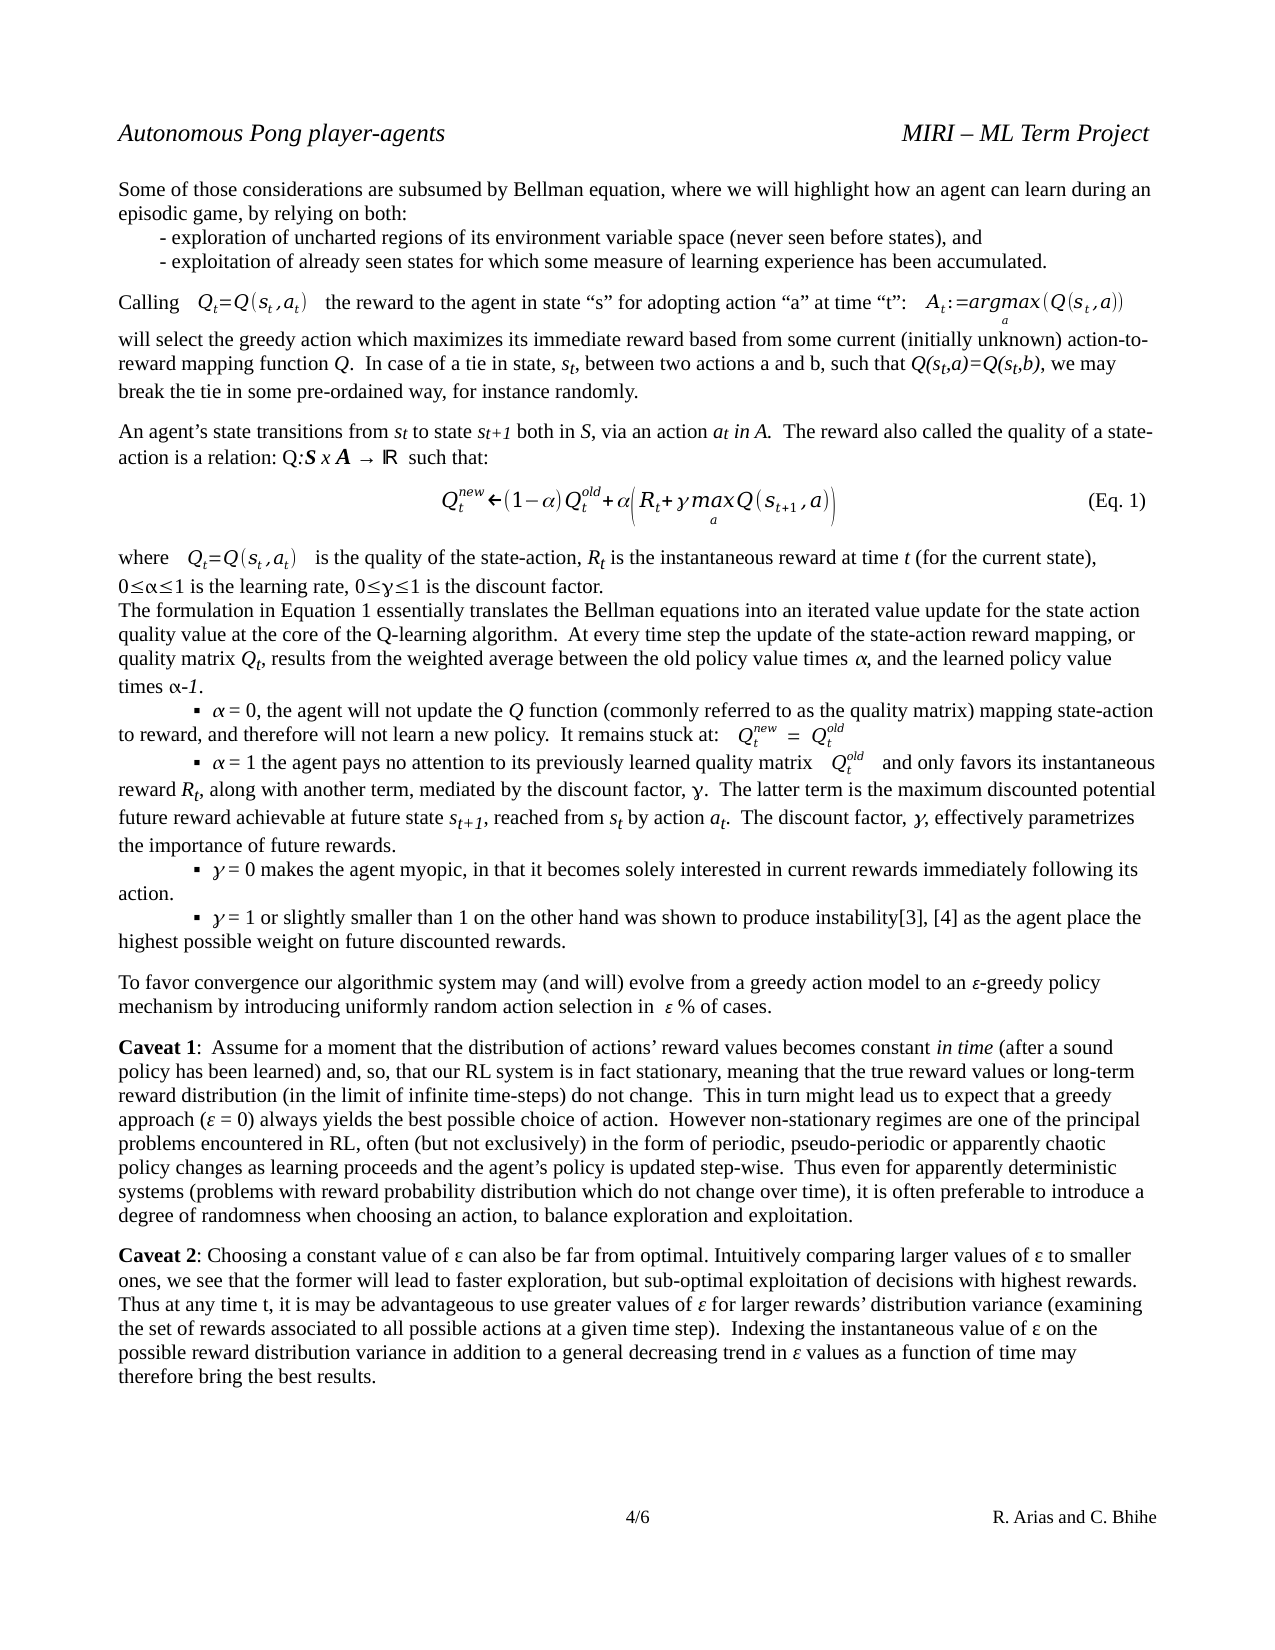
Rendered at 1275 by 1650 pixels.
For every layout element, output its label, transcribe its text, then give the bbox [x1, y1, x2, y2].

text To favor convergence our algorithmic system may (and will) evolve from a greedy action model to an ε-greedy policy mechanism by introducing uniformly random action selection in ε % of cases. [118, 970, 1157, 1018]
text Some of those considerations are subsumed by Bellman equation, where we will highlight how an agent can learn during an episodic game, by relying on both: - exploration of uncharted regions of its environment variable space (never seen before states), and - exploitation of already seen states for which some measure of learning experience has been accumulated. [118, 177, 1157, 273]
text whereis the quality of the state-action, Rt is the instantaneous reward at time t (for the current state), 0≤≤1 is the learning rate, 0≤≤1 is the discount factor. [118, 545, 1157, 598]
text The formulation in Equation 1 essentially translates the Bellman equations into an iterated value update for the state action quality value at the core of the Q-learning algorithm. At every time step the update of the state-action reward mapping, or quality matrix Qt, results from the weighted average between the old policy value times , and the learned policy value times -1. ▪  = 0, the agent will not update the Q function (commonly referred to as the quality matrix) mapping state-action to reward, and therefore will not learn a new policy. It remains stuck at: ▪  = 1 the agent pays no attention to its previously learned quality matrixand only favors its instantaneous reward Rt, along with another term, mediated by the discount factor, . The latter term is the maximum discounted potential future reward achievable at future state st+1, reached from st by action at. The discount factor, , effectively parametrizes the importance of future rewards. ▪  = 0 makes the agent myopic, in that it becomes solely interested in current rewards immediately following its action. ▪  = 1 or slightly smaller than 1 on the other hand was shown to produce instability[3], [4] as the agent place the highest possible weight on future discounted rewards. [118, 598, 1157, 953]
text Caveat 2: Choosing a constant value of ε can also be far from optimal. Intuitively comparing larger values of ε to smaller ones, we see that the former will lead to faster exploration, but sub-optimal exploitation of decisions with highest rewards. Thus at any time t, it is may be advantageous to use greater values of ε for larger rewards’ distribution variance (examining the set of rewards associated to all possible actions at a given time step). Indexing the instantaneous value of ε on the possible reward distribution variance in addition to a general decreasing trend in ε values as a function of time may therefore bring the best results. [118, 1243, 1157, 1388]
text An agent’s state transitions from st to state st+1 both in S, via an action at in A. The reward also called the quality of a state-action is a relation: Q:S x A → ℝ such that: [118, 419, 1157, 469]
text Callingthe reward to the agent in state “s” for adopting action “a” at time “t”:will select the greedy action which maximizes its immediate reward based from some current (initially unknown) action-to-reward mapping function Q. In case of a tie in state, st, between two actions a and b, such that Q(st,a)=Q(st,b), we may break the tie in some pre-ordained way, for instance randomly. [118, 289, 1157, 403]
text (Eq. 1) [118, 486, 1157, 529]
text Caveat 1: Assume for a moment that the distribution of actions’ reward values becomes constant in time (after a sound policy has been learned) and, so, that our RL system is in fact stationary, meaning that the true reward values or long-term reward distribution (in the limit of infinite time-steps) do not change. This in turn might lead us to expect that a greedy approach (ε = 0) always yields the best possible choice of action. However non-stationary regimes are one of the principal problems encountered in RL, often (but not exclusively) in the form of periodic, pseudo-periodic or apparently chaotic policy changes as learning proceeds and the agent’s policy is updated step-wise. Thus even for apparently deterministic systems (problems with reward probability distribution which do not change over time), it is often preferable to introduce a degree of randomness when choosing an action, to balance exploration and exploitation. [118, 1035, 1157, 1227]
